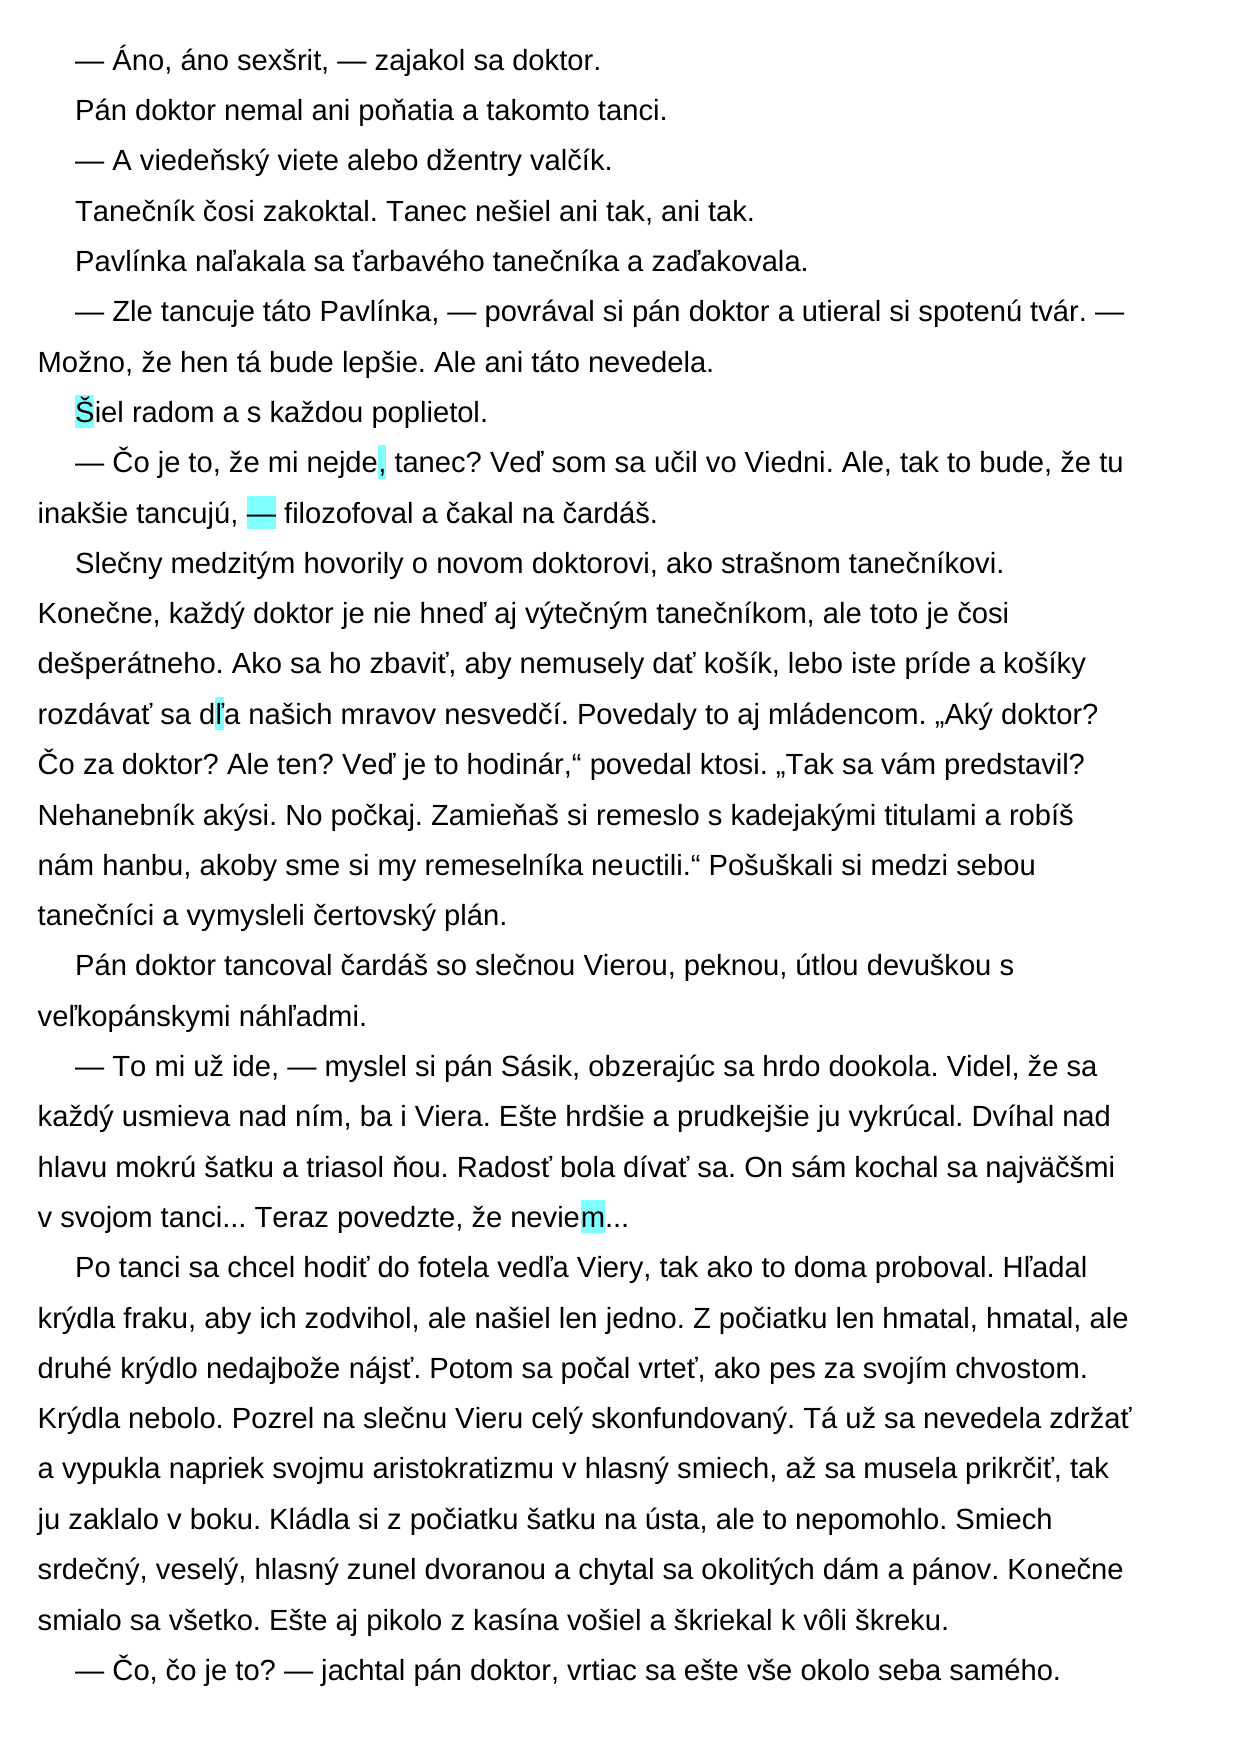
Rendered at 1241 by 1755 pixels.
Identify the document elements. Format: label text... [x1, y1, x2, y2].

text — Áno, áno sexšrit, — zajakol sa doktor. [37, 43, 1136, 76]
text Pán doktor nemal ani poňatia a takomto tanci. [37, 93, 1136, 127]
text — To mi už ide, — myslel si pán Sásik, ob­zerajúc sa hrdo dookola. Videl, že sa každý usmieva nad ním, ba i Viera. Ešte hrdšie a prudkejšie ju vykrúcal. Dvíhal nad hlavu mokrú šatku a triasol ňou. Radosť bola dívať sa. On sám kochal sa najväčšmi v svojom tanci... Teraz povedzte, že neviem... [37, 1049, 1136, 1233]
text Po tanci sa chcel hodiť do fotela vedľa Viery, tak ako to doma proboval. Hľadal krýdla fraku, aby ich zodvihol, ale našiel len jedno. Z počiatku len hmatal, hmatal, ale druhé krýdlo nedajbože nájsť. Potom sa počal vrteť, ako pes za svojím chvostom. Krýdla nebolo. Pozrel na slečnu Vieru celý skonfundovaný. Tá už sa nevedela zdržať a vypukla napriek svojmu aristokratizmu v hlasný smiech, až sa musela prikrčiť, tak ju zaklalo v boku. Kládla si z počiatku šatku na ústa, ale to nepomohlo. Smiech srdečný, veselý, hlasný zunel dvoranou a chytal sa okolitých dám a pánov. Ko­nečne smialo sa všetko. Ešte aj pikolo z kasína vošiel a škriekal k vôli škreku. [37, 1250, 1136, 1636]
text Slečny medzitým hovorily o novom doktorovi, ako strašnom tanečníkovi. Konečne, každý doktor je nie hneď aj výtečným tanečníkom, ale toto je čosi dešperátneho. Ako sa ho zbaviť, aby nemusely dať košík, lebo iste príde a košíky rozdávať sa dľa našich mravov nesvedčí. Povedaly to aj mládencom. „Aký doktor? Čo za doktor? Ale ten? Veď je to hodinár,“ povedal ktosi. „Tak sa vám predstavil? Nehanebník akýsi. No počkaj. Zamieňaš si remeslo s kadejakými titulami a robíš nám hanbu, akoby sme si my remeselníka ne­uctili.“ Pošuškali si medzi sebou tanečníci a vy­mysleli čertovský plán. [37, 546, 1136, 932]
text — A viedeňský viete alebo džentry valčík. [37, 143, 1136, 177]
text Pavlínka naľakala sa ťarbavého tanečníka a zaďakovala. [37, 244, 1136, 278]
text Tanečník čosi zakoktal. Tanec nešiel ani tak, ani tak. [37, 194, 1136, 227]
text Šiel radom a s každou poplietol. [37, 395, 1136, 428]
text — Čo, čo je to? — jachtal pán doktor, vrtiac sa ešte vše okolo seba samého. [37, 1653, 1136, 1686]
text Pán doktor tancoval čardáš so slečnou Vierou, peknou, útlou devuškou s veľkopánskymi náhľadmi. [37, 948, 1136, 1032]
text — Čo je to, že mi nejde, tanec? Veď som sa učil vo Viedni. Ale, tak to bude, že tu inakšie tancujú, — filozofoval a čakal na čardáš. [37, 445, 1136, 529]
text — Zle tancuje táto Pavlínka, — povrával si pán doktor a utieral si spotenú tvár. — Možno, že hen tá bude lepšie. Ale ani táto nevedela. [37, 294, 1136, 378]
